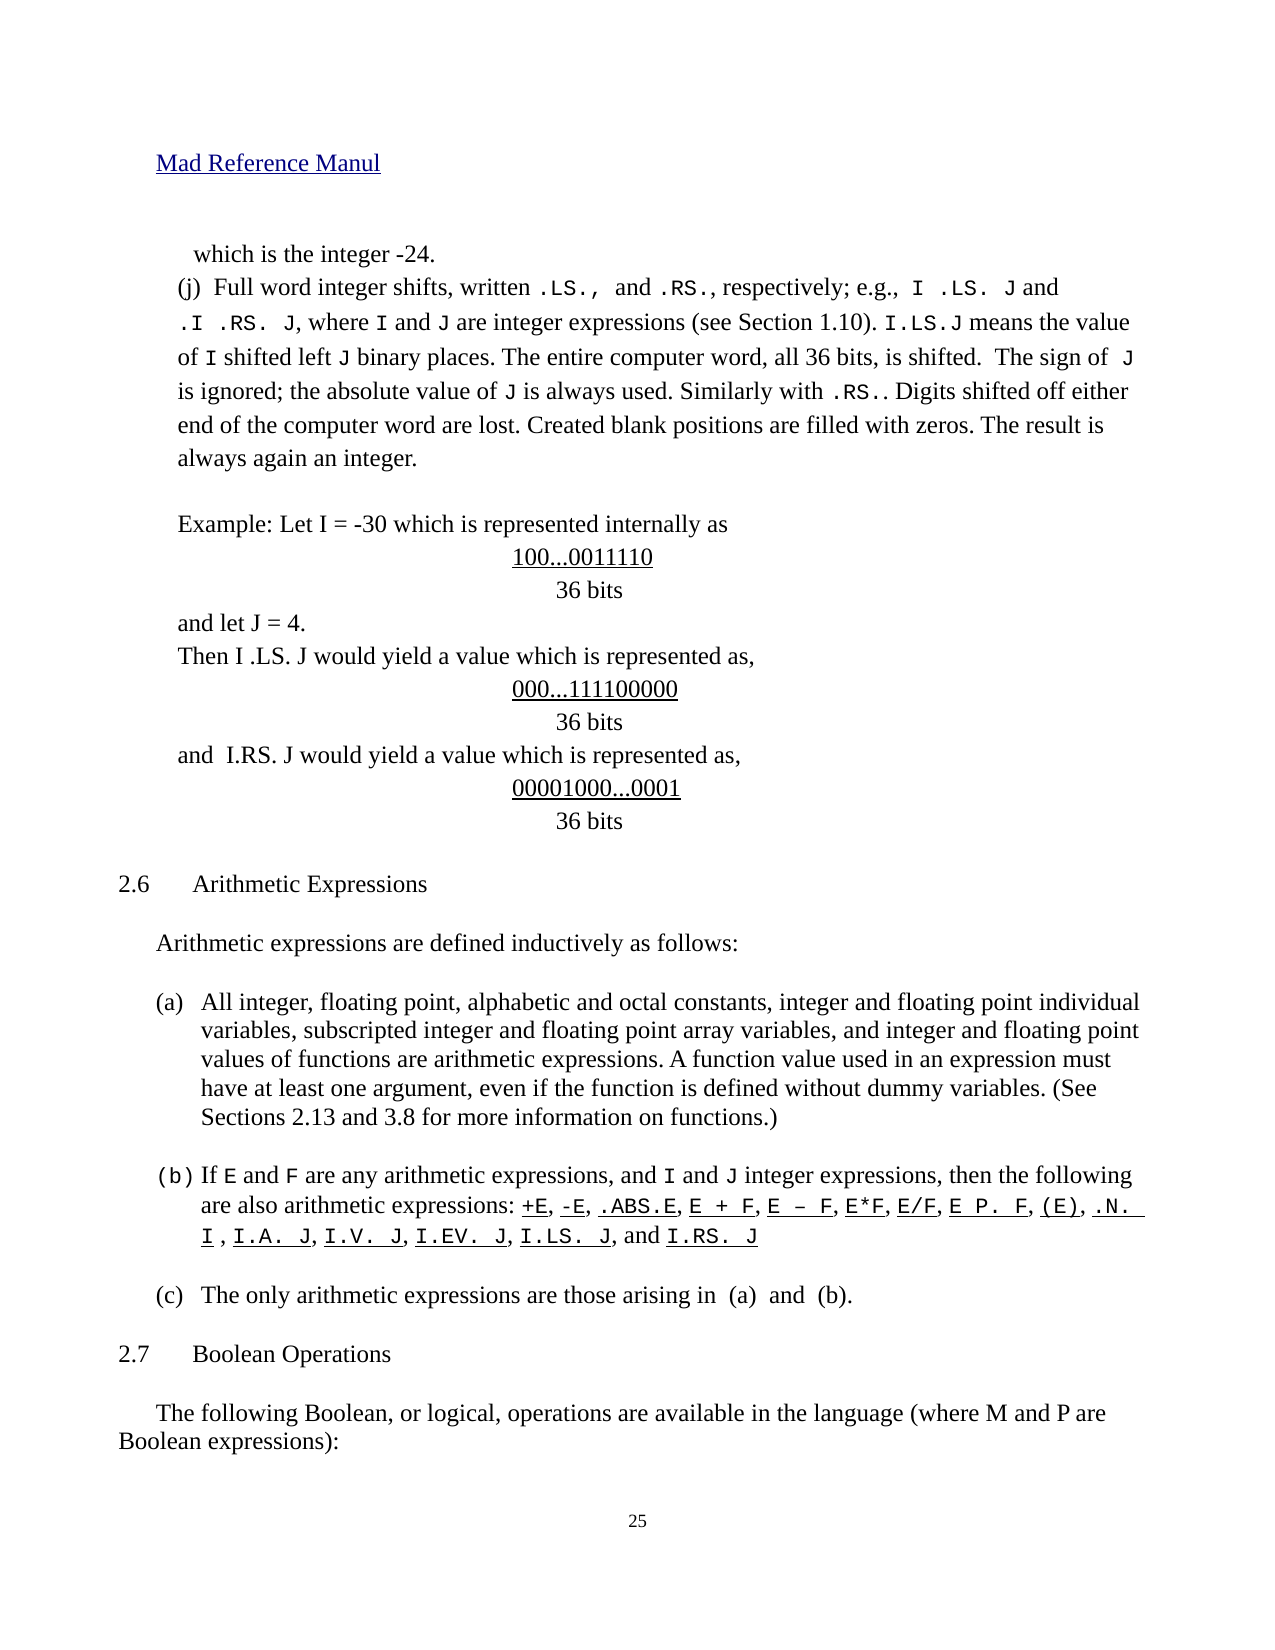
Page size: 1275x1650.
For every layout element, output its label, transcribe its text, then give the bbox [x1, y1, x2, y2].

list 100...0011110 36 bits [512, 542, 1157, 604]
list 000...111100000 36 bits [512, 674, 1157, 736]
list If E and F are any arithmetic expressions, and I and J integer expressions, then the following are also arithmetic expressions: +E, -E, .ABS.E, E + F, E – F, E*F, E/F, E P. F, (E), .N. I , I.A. J, I.V. J, I.EV. J, I.LS. J, and I.RS. J [156, 1161, 1157, 1250]
list The only arithmetic expressions are those arising in (a) and (b). [156, 1280, 1157, 1309]
list 00001000...0001 36 bits [512, 773, 1157, 835]
list which is the integer -24. [156, 206, 1157, 268]
list (j) Full word integer shifts, written .LS., and .RS., respectively; e.g., I .LS. J and .I .RS. J, where I and J are integer expressions (see Section 1.10). I.LS.J means the value of I shifted left J binary places. The entire computer word, all 36 bits, is shifted. The sign of J is ignored; the absolute value of J is always used. Similarly with .RS.. Digits shifted off either end of the computer word are lost. Created blank positions are filled with zeros. The result is always again an integer. [177, 272, 1157, 472]
text The following Boolean, or logical, operations are available in the language (where M and P are Boolean expressions): [118, 1398, 1157, 1455]
list Example: Let I = -30 which is represented internally as [177, 509, 1157, 538]
list and I.RS. J would yield a value which is represented as, [177, 740, 1157, 769]
list and let J = 4. Then I .LS. J would yield a value which is represented as, [177, 608, 1157, 670]
subtitle Arithmetic Expressions [118, 869, 1157, 898]
text Arithmetic expressions are defined inductively as follows: [118, 928, 1157, 957]
subtitle Boolean Operations [118, 1339, 1157, 1368]
list All integer, floating point, alphabetic and octal constants, integer and floating point individual variables, subscripted integer and floating point array variables, and integer and floating point values of functions are arithmetic expressions. A function value used in an expression must have at least one argument, even if the function is defined without dummy variables. (See Sections 2.13 and 3.8 for more information on functions.) [156, 987, 1157, 1131]
